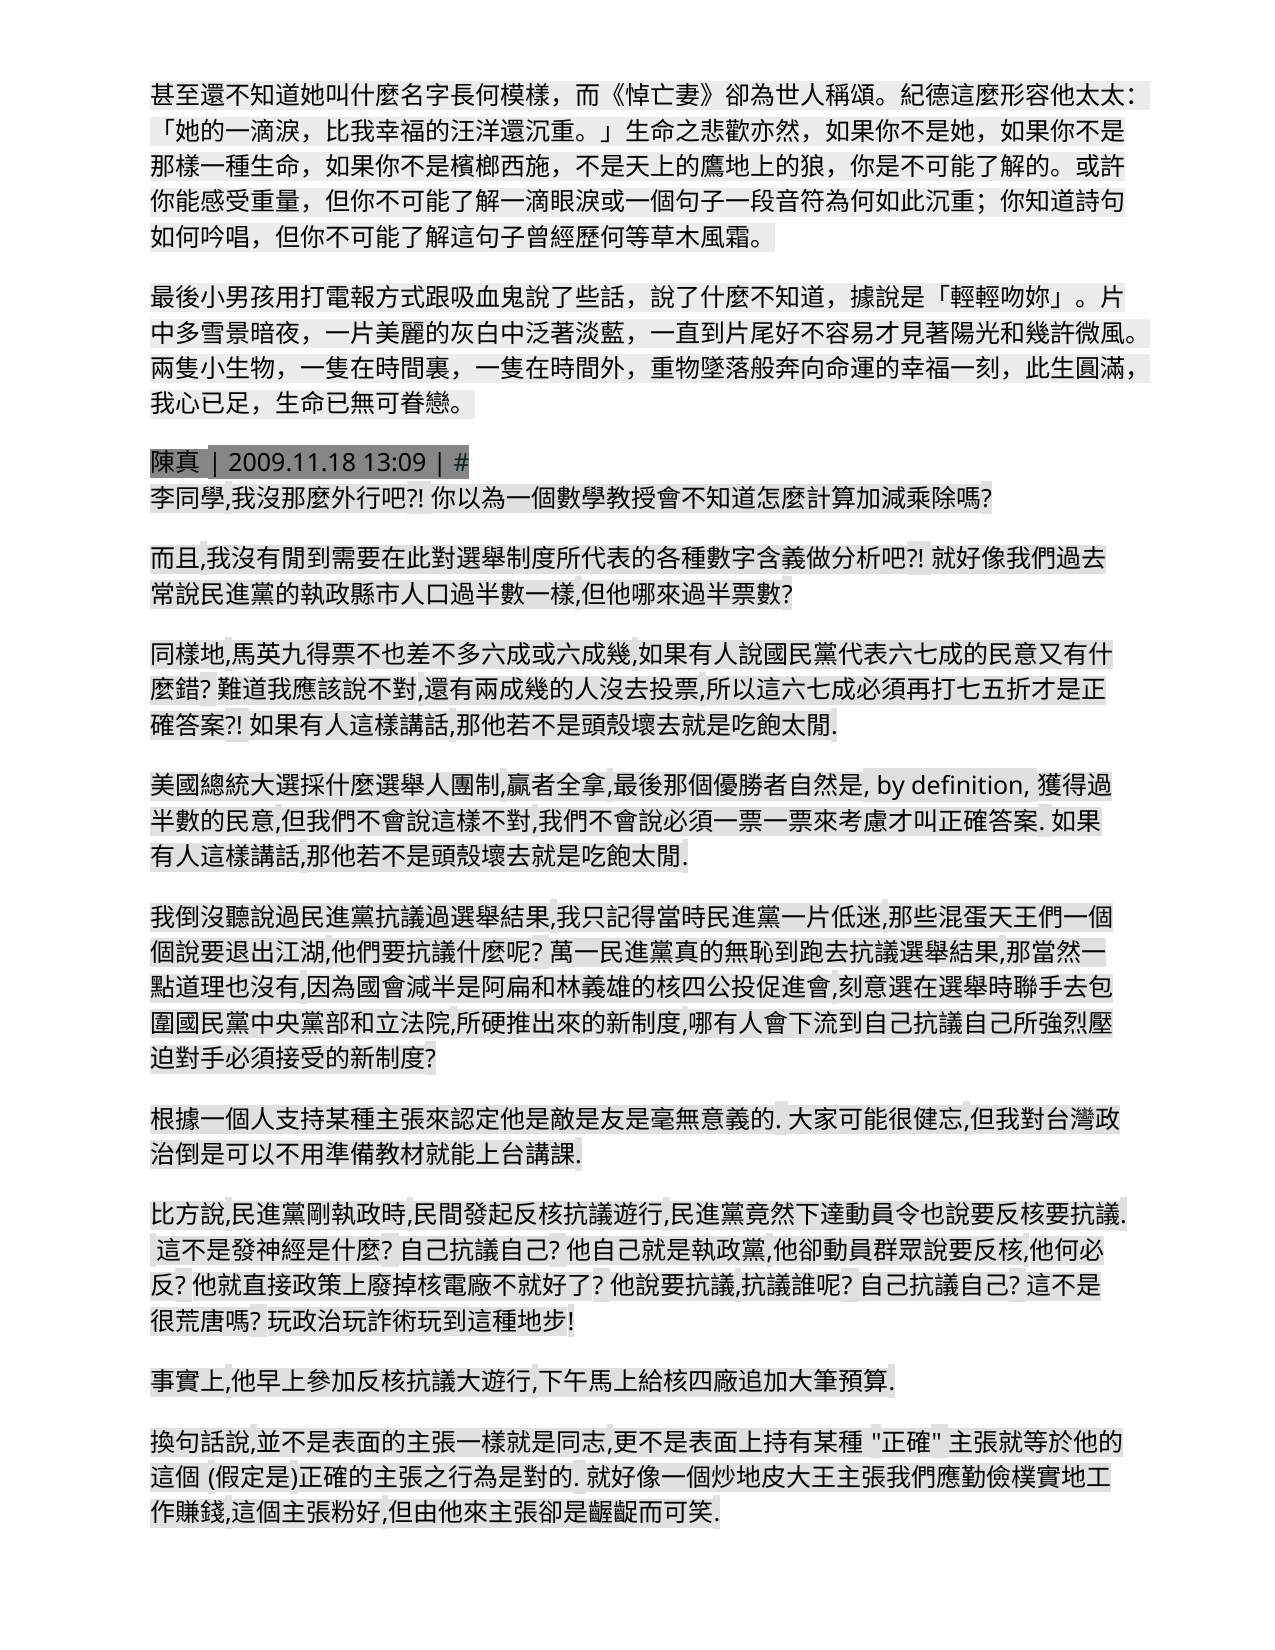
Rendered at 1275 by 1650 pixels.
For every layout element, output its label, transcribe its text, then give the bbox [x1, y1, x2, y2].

text 換句話說,並不是表面的主張一樣就是同志,更不是表面上持有某種 "正確" 主張就等於他的這個 (假定是)正確的主張之行為是對的. 就好像一個炒地皮大王主張我們應勤儉樸實地工作賺錢,這個主張粉好,但由他來主張卻是齷齪而可笑. [150, 1423, 1125, 1529]
text 美國總統大選採什麼選舉人團制,贏者全拿,最後那個優勝者自然是, by definition, 獲得過半數的民意,但我們不會說這樣不對,我們不會說必須一票一票來考慮才叫正確答案. 如果有人這樣講話,那他若不是頭殼壞去就是吃飽太閒. [150, 767, 1125, 873]
text 法國作家紀德從小孤獨，太太死後，孤獨更甚。可悲的是，妻子一生無語，死後多時世人甚至還不知道她叫什麼名字長何模樣，而《悼亡妻》卻為世人稱頌。紀德這麼形容他太太：「她的一滴淚，比我幸福的汪洋還沉重。」生命之悲歡亦然，如果你不是她，如果你不是那樣一種生命，如果你不是檳榔西施，不是天上的鷹地上的狼，你是不可能了解的。或許你能感受重量，但你不可能了解一滴眼淚或一個句子一段音符為何如此沉重；你知道詩句如何吟唱，但你不可能了解這句子曾經歷何等草木風霜。 [150, 75, 1125, 252]
text 事實上,他早上參加反核抗議大遊行,下午馬上給核四廠追加大筆預算. [150, 1362, 1125, 1398]
text 同樣地,馬英九得票不也差不多六成或六成幾,如果有人說國民黨代表六七成的民意又有什麼錯? 難道我應該說不對,還有兩成幾的人沒去投票,所以這六七成必須再打七五折才是正確答案?! 如果有人這樣講話,那他若不是頭殼壞去就是吃飽太閒. [150, 635, 1125, 742]
text 根據一個人支持某種主張來認定他是敵是友是毫無意義的. 大家可能很健忘,但我對台灣政治倒是可以不用準備教材就能上台講課. [150, 1100, 1125, 1171]
text 李同學,我沒那麼外行吧?! 你以為一個數學教授會不知道怎麼計算加減乘除嗎? [150, 479, 1125, 514]
text 而且,我沒有閒到需要在此對選舉制度所代表的各種數字含義做分析吧?! 就好像我們過去常說民進黨的執政縣市人口過半數一樣,但他哪來過半票數? [150, 539, 1125, 610]
text 最後小男孩用打電報方式跟吸血鬼說了些話，說了什麼不知道，據說是「輕輕吻妳」。片中多雪景暗夜，一片美麗的灰白中泛著淡藍，一直到片尾好不容易才見著陽光和幾許微風。兩隻小生物，一隻在時間裏，一隻在時間外，重物墜落般奔向命運的幸福一刻，此生圓滿，我心已足，生命已無可眷戀。 [150, 277, 1125, 419]
text 我倒沒聽說過民進黨抗議過選舉結果,我只記得當時民進黨一片低迷,那些混蛋天王們一個個說要退出江湖,他們要抗議什麼呢? 萬一民進黨真的無恥到跑去抗議選舉結果,那當然一點道理也沒有,因為國會減半是阿扁和林義雄的核四公投促進會,刻意選在選舉時聯手去包圍國民黨中央黨部和立法院,所硬推出來的新制度,哪有人會下流到自己抗議自己所強烈壓迫對手必須接受的新制度? [150, 898, 1125, 1075]
text 陳真 | 2009.11.18 13:09 | # [150, 444, 1125, 479]
text 比方說,民進黨剛執政時,民間發起反核抗議遊行,民進黨竟然下達動員令也說要反核要抗議. 這不是發神經是什麼? 自己抗議自己? 他自己就是執政黨,他卻動員群眾說要反核,他何必反? 他就直接政策上廢掉核電廠不就好了? 他說要抗議,抗議誰呢? 自己抗議自己? 這不是很荒唐嗎? 玩政治玩詐術玩到這種地步! [150, 1196, 1125, 1337]
